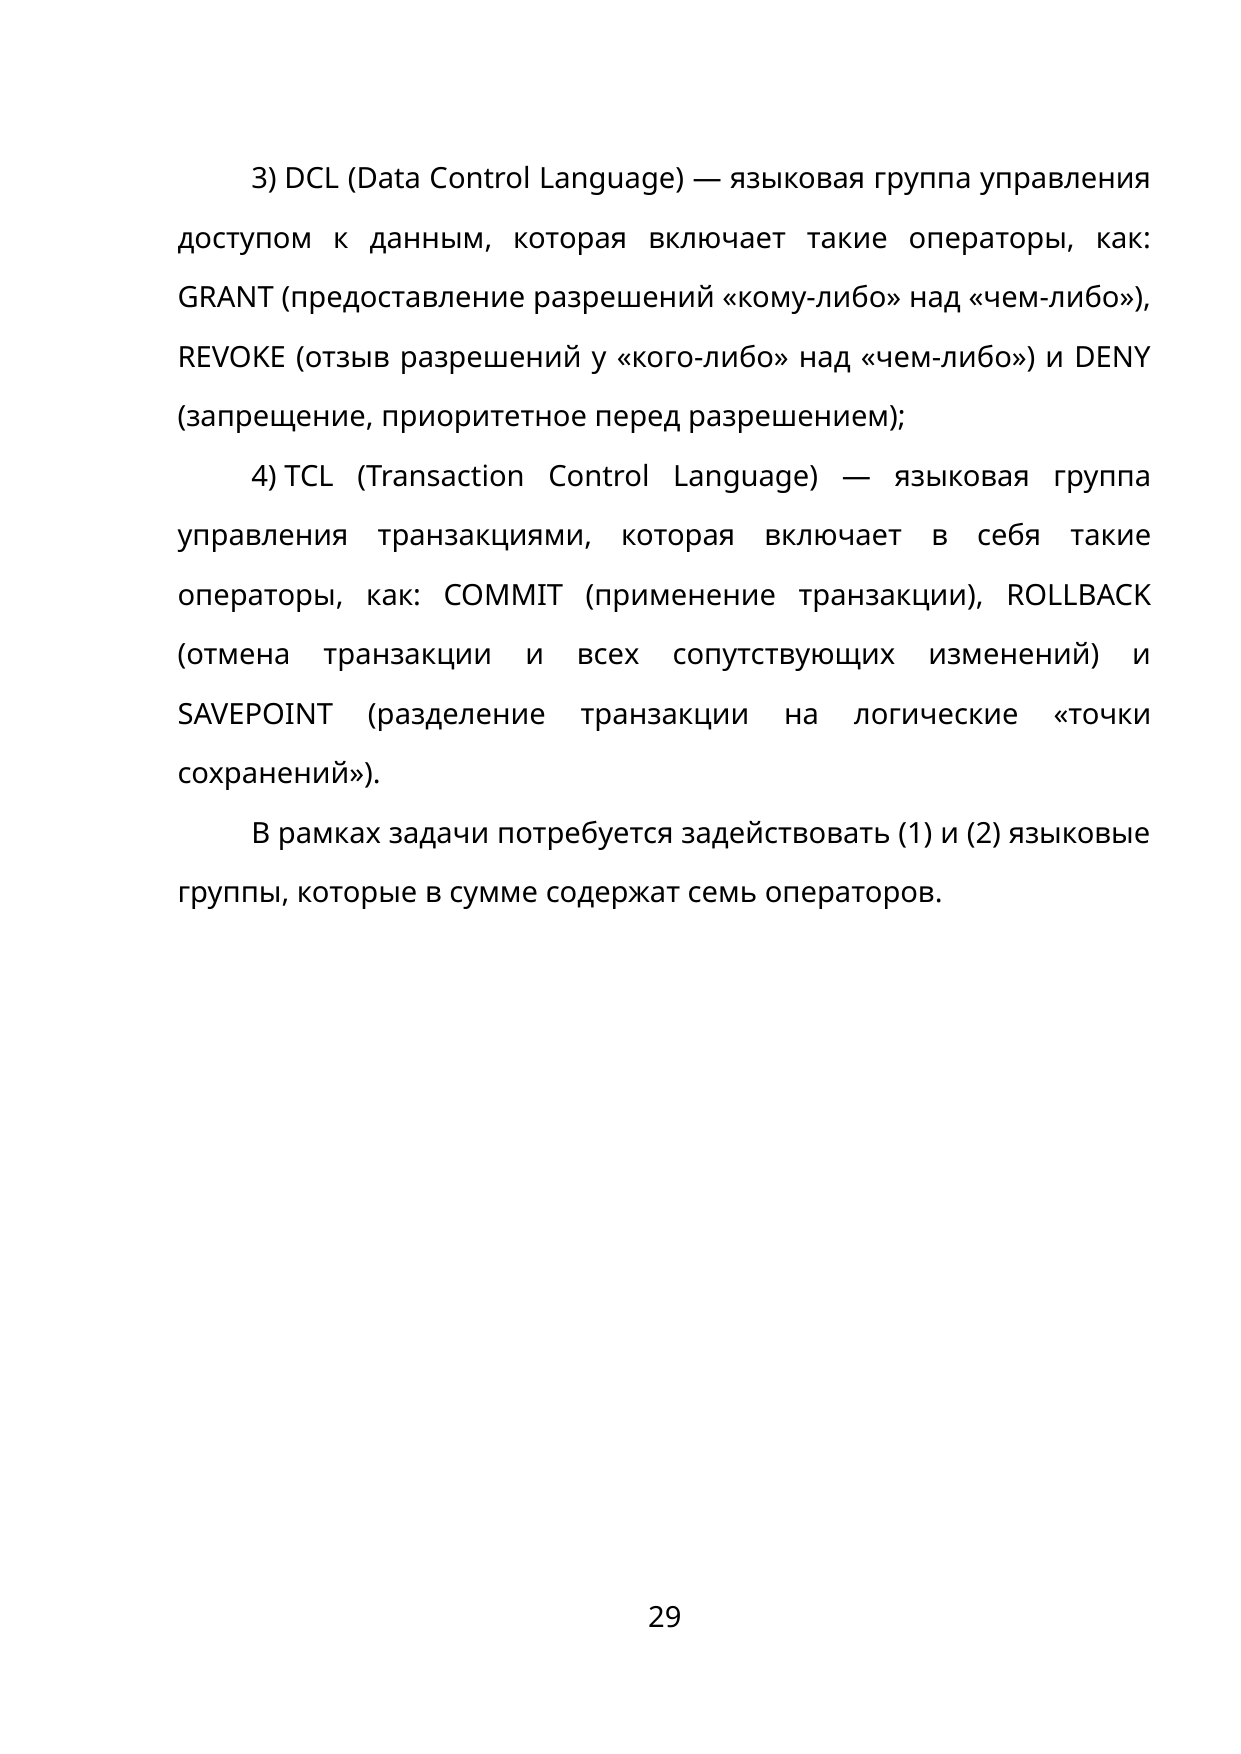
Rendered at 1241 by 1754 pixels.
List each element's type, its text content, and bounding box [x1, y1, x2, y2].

text В рамках задачи потребуется задействовать (1) и (2) языковые группы, которые в сумме содержат семь операторов. [177, 812, 1152, 911]
list TCL (Transaction Control Language) — языковая группа управления транзакциями, которая включает в себя такие операторы, как: COMMIT (применение транзакции), ROLLBACK (отмена транзакции и всех сопутствующих изменений) и SAVEPOINT (разделение транзакции на логические «точки сохранений»). [177, 455, 1152, 792]
list DCL (Data Control Language) — языковая группа управления доступом к данным, которая включает такие операторы, как: GRANT (предоставление разрешений «кому-либо» над «чем-либо»), REVOKE (отзыв разрешений у «кого-либо» над «чем-либо») и DENY (запрещение, приоритетное перед разрешением); [177, 158, 1152, 435]
